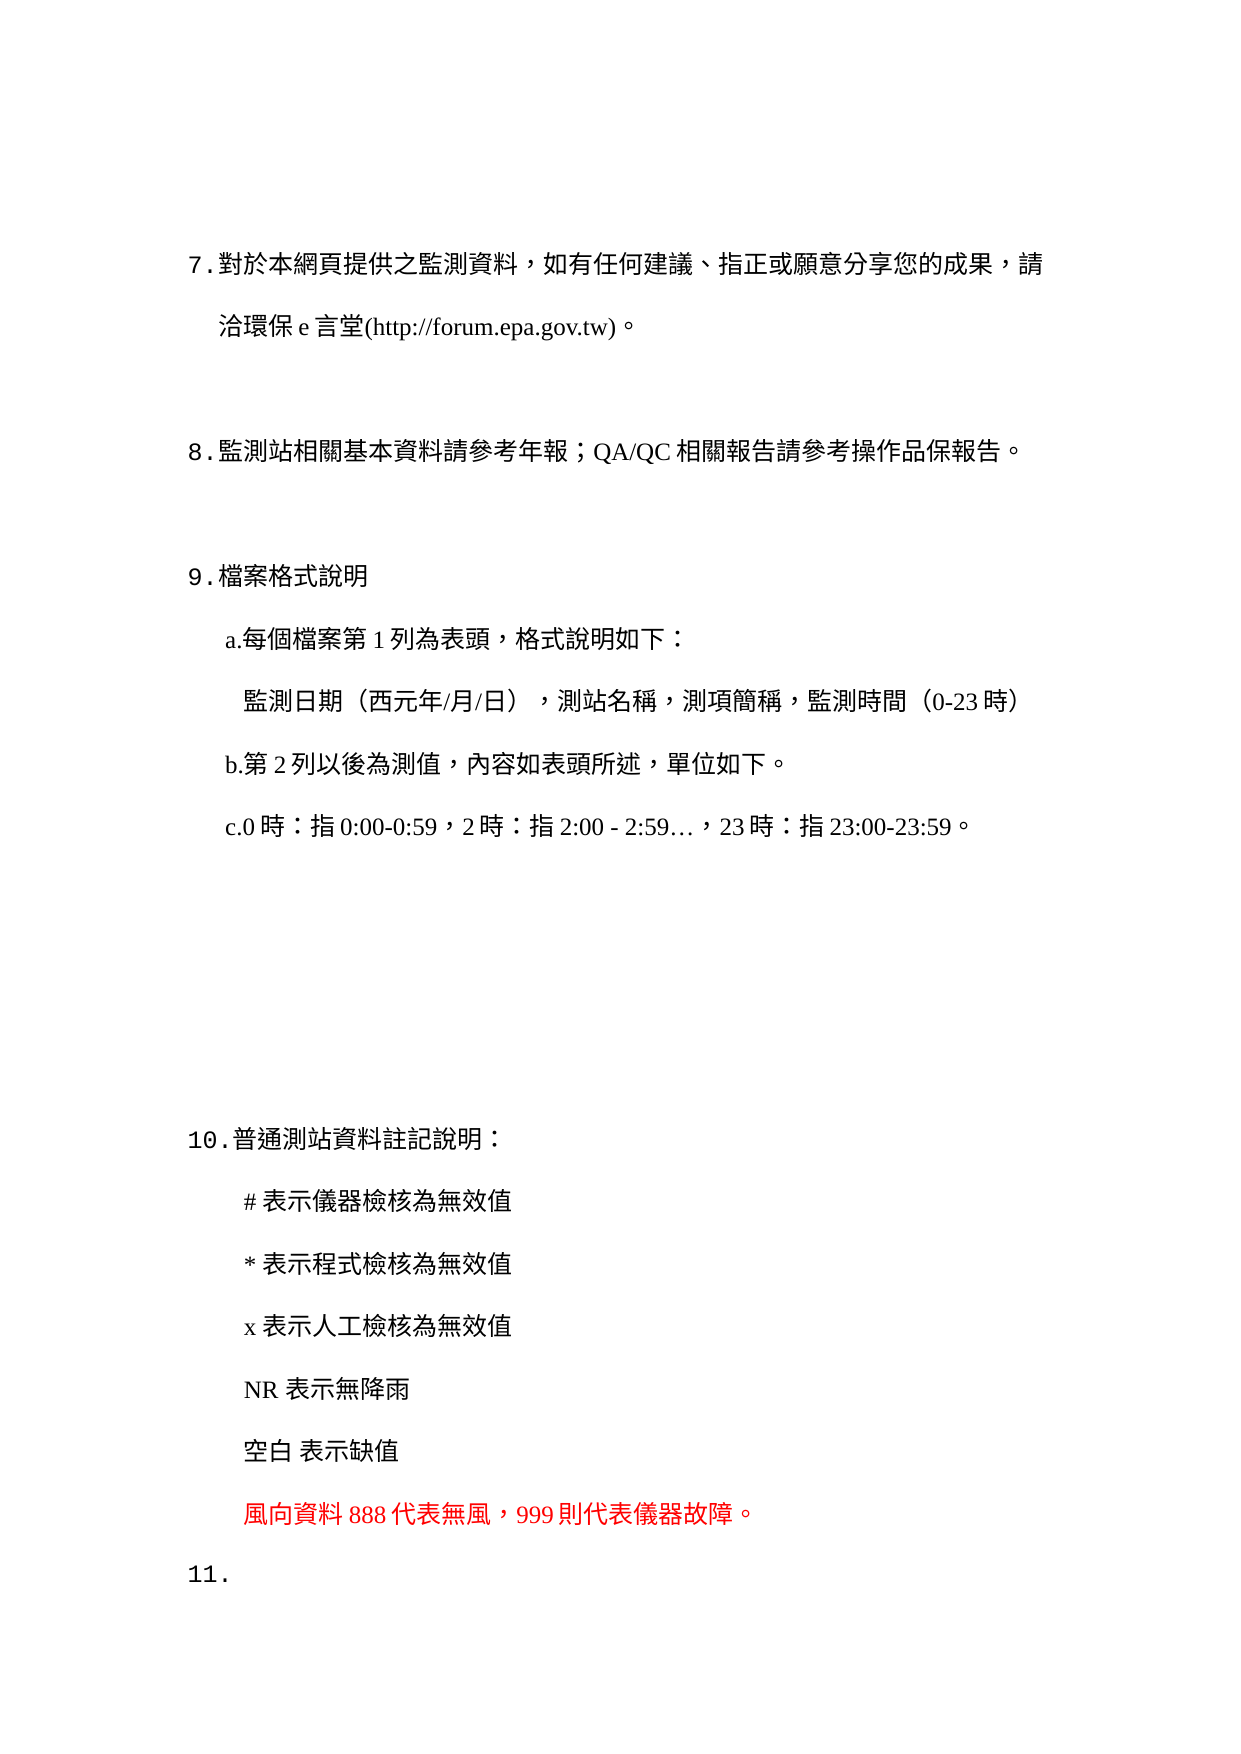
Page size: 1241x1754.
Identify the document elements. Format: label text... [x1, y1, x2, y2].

text x 表示人工檢核為無效值 [225, 1283, 1053, 1346]
text 監測日期（西元年/月/日），測站名稱，測項簡稱，監測時間（0-23時） [243, 658, 1053, 721]
text c.0時：指0:00-0:59，2時：指2:00 - 2:59…，23時：指23:00-23:59。 [225, 783, 1053, 846]
list 普通測站資料註記說明： [187, 1096, 1053, 1158]
text * 表示程式檢核為無效值 [225, 1221, 1053, 1283]
text 空白 表示缺值 [225, 1408, 1053, 1471]
text b.第2列以後為測值，內容如表頭所述，單位如下。 [225, 721, 1053, 783]
list 檔案格式說明 [187, 533, 1053, 596]
list 監測站相關基本資料請參考年報；QA/QC相關報告請參考操作品保報告。 [187, 408, 1053, 471]
text 風向資料888代表無風，999則代表儀器故障。 [225, 1471, 1053, 1533]
text a.每個檔案第1列為表頭，格式說明如下： [225, 596, 1053, 658]
text # 表示儀器檢核為無效值 [225, 1158, 1053, 1221]
text NR 表示無降雨 [225, 1346, 1053, 1408]
list 對於本網頁提供之監測資料，如有任何建議、指正或願意分享您的成果，請洽環保e言堂(http://forum.epa.gov.tw)。 [187, 221, 1053, 346]
